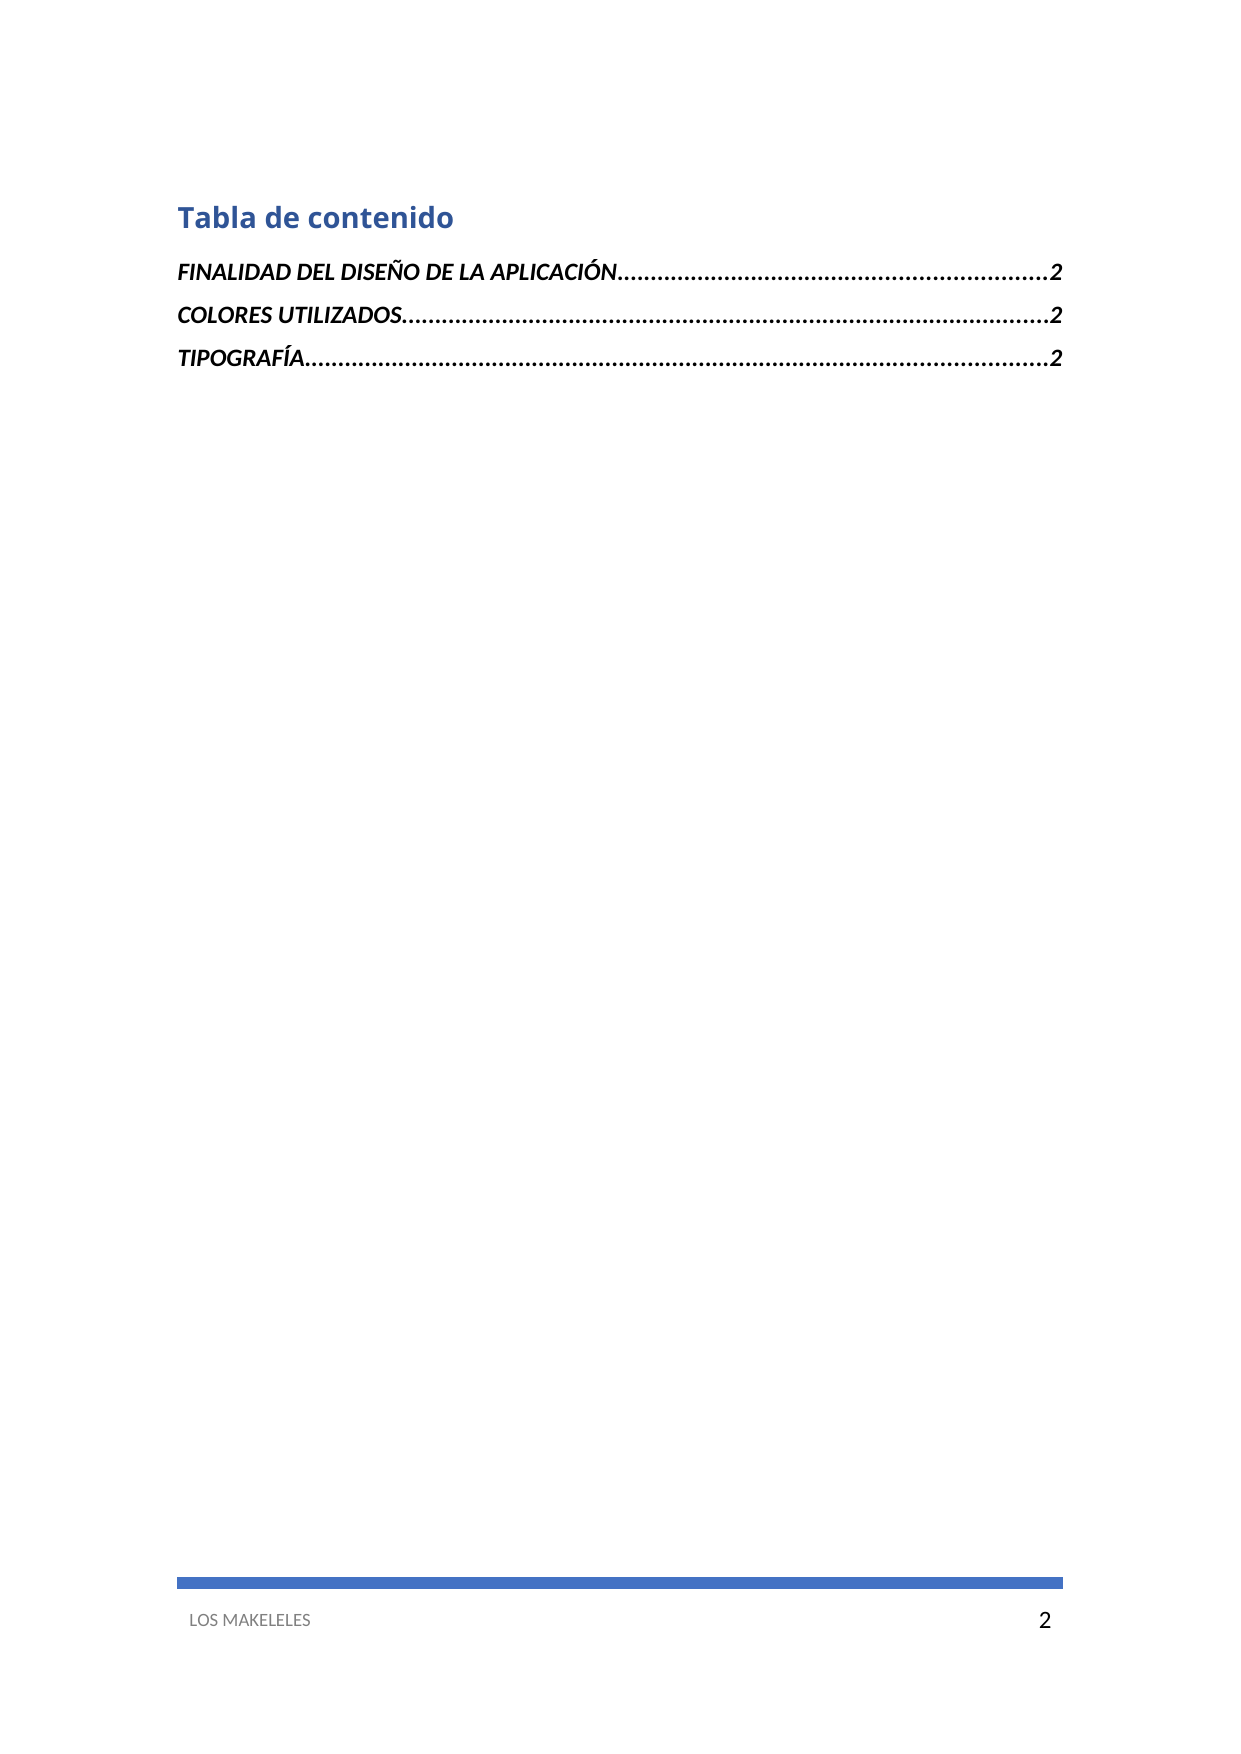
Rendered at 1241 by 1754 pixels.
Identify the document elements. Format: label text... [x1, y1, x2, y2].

text TIPOGRAFÍA 2 [177, 342, 1063, 372]
subtitle Tabla de contenido [177, 198, 1063, 237]
text COLORES UTILIZADOS 2 [177, 299, 1063, 329]
text FINALIDAD DEL DISEÑO DE LA APLICACIÓN 2 [177, 256, 1063, 286]
